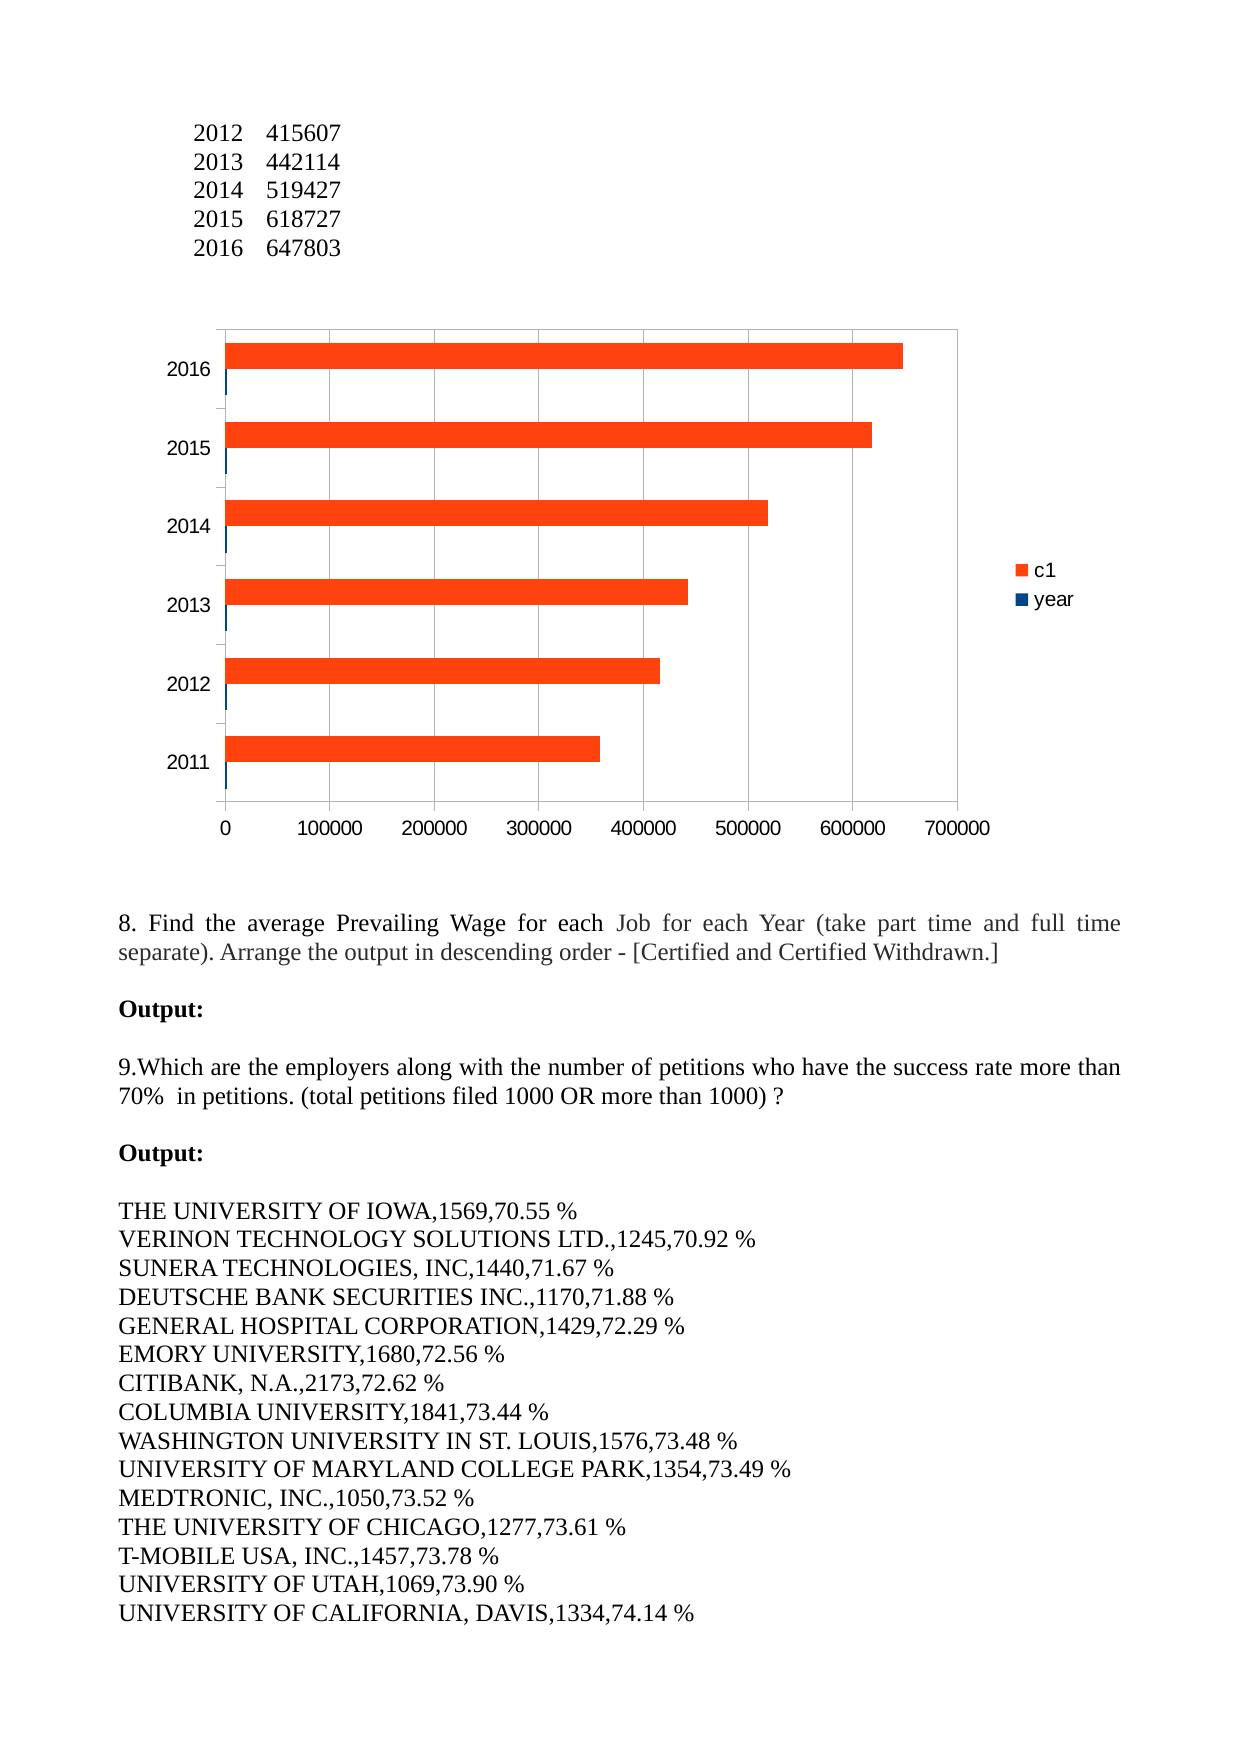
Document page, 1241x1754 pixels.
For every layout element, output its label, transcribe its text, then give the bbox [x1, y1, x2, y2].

text SUNERA TECHNOLOGIES, INC,1440,71.67 % [118, 1253, 1122, 1282]
text 2016 647803 [118, 233, 1122, 262]
text Output: [118, 1138, 1122, 1167]
text THE UNIVERSITY OF CHICAGO,1277,73.61 % [118, 1512, 1122, 1541]
text UNIVERSITY OF MARYLAND COLLEGE PARK,1354,73.49 % [118, 1454, 1122, 1483]
text UNIVERSITY OF CALIFORNIA, DAVIS,1334,74.14 % [118, 1598, 1122, 1627]
text 2014 519427 [118, 176, 1122, 204]
text MEDTRONIC, INC.,1050,73.52 % [118, 1483, 1122, 1512]
text UNIVERSITY OF UTAH,1069,73.90 % [118, 1569, 1122, 1598]
text Output: [118, 994, 1122, 1023]
text 2013 442114 [118, 147, 1122, 176]
text 8. Find the average Prevailing Wage for each Job for each Year (take part time and full time separate). Arrange the output in descending order - [Certified and Certified Withdrawn.] [118, 908, 1122, 966]
text EMORY UNIVERSITY,1680,72.56 % [118, 1339, 1122, 1368]
text 2015 618727 [118, 204, 1122, 233]
text CITIBANK, N.A.,2173,72.62 % [118, 1368, 1122, 1397]
text 2012 415607 [118, 118, 1122, 147]
text THE UNIVERSITY OF IOWA,1569,70.55 % [118, 1196, 1122, 1224]
text DEUTSCHE BANK SECURITIES INC.,1170,71.88 % [118, 1282, 1122, 1311]
text WASHINGTON UNIVERSITY IN ST. LOUIS,1576,73.48 % [118, 1426, 1122, 1454]
text 9.Which are the employers along with the number of petitions who have the success rate more than 70% in petitions. (total petitions filed 1000 OR more than 1000) ? [118, 1052, 1122, 1109]
text VERINON TECHNOLOGY SOLUTIONS LTD.,1245,70.92 % [118, 1224, 1122, 1253]
text GENERAL HOSPITAL CORPORATION,1429,72.29 % [118, 1311, 1122, 1339]
text T-MOBILE USA, INC.,1457,73.78 % [118, 1541, 1122, 1569]
text COLUMBIA UNIVERSITY,1841,73.44 % [118, 1397, 1122, 1426]
